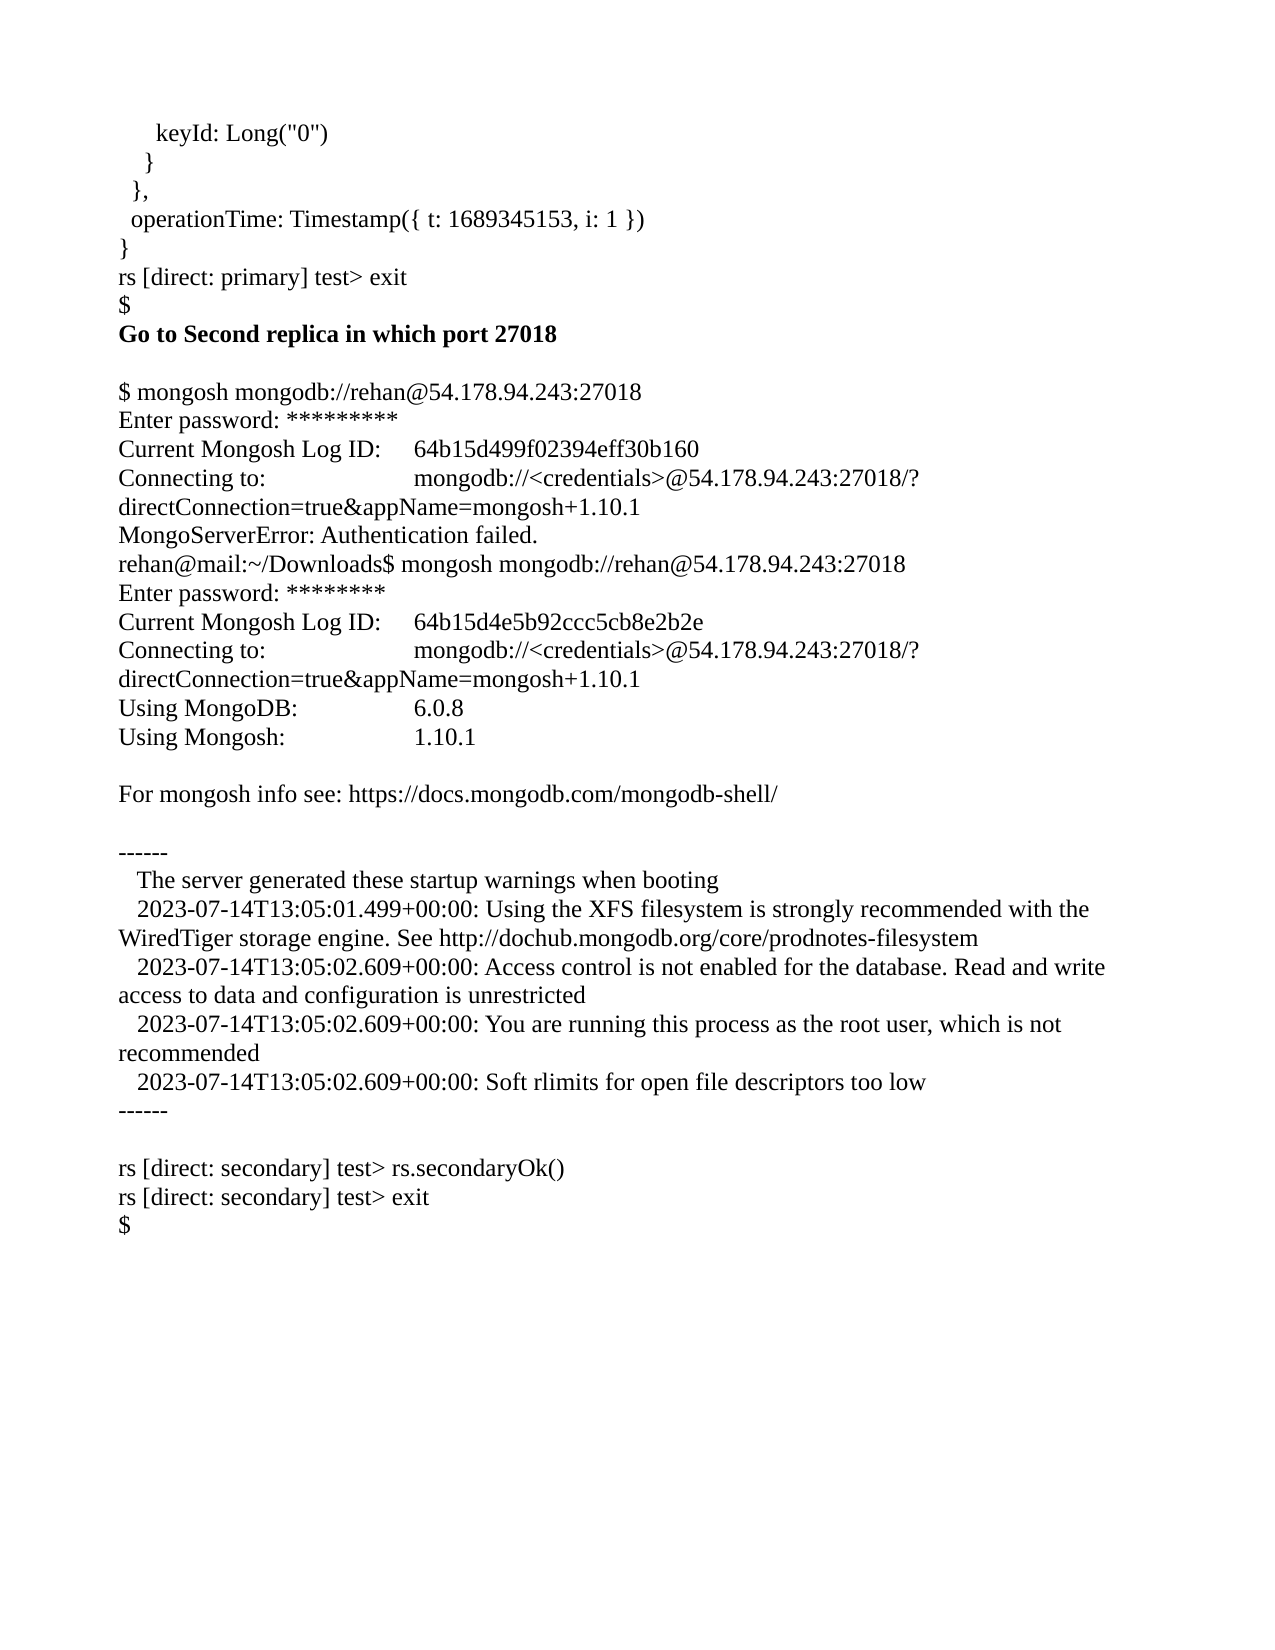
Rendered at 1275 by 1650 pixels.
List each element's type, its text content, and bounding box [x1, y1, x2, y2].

text Connecting to: mongodb://<credentials>@54.178.94.243:27018/?directConnection=true&appName=mongosh+1.10.1 [118, 636, 1157, 693]
text ------ [118, 1096, 1157, 1124]
text 2023-07-14T13:05:01.499+00:00: Using the XFS filesystem is strongly recommended with the WiredTiger storage engine. See http://dochub.mongodb.org/core/prodnotes-filesystem [118, 894, 1157, 952]
text ------ [118, 837, 1157, 866]
text Enter password: ********* [118, 406, 1157, 434]
text rs [direct: secondary] test> rs.secondaryOk() [118, 1153, 1157, 1182]
text rs [direct: primary] test> exit [118, 262, 1157, 291]
text keyId: Long("0") [118, 118, 1157, 147]
text 2023-07-14T13:05:02.609+00:00: You are running this process as the root user, which is not recommended [118, 1009, 1157, 1067]
text Connecting to: mongodb://<credentials>@54.178.94.243:27018/?directConnection=true&appName=mongosh+1.10.1 [118, 463, 1157, 521]
text rehan@mail:~/Downloads$ mongosh mongodb://rehan@54.178.94.243:27018 [118, 549, 1157, 578]
text Using MongoDB: 6.0.8 [118, 693, 1157, 722]
text }, [118, 176, 1157, 204]
text 2023-07-14T13:05:02.609+00:00: Soft rlimits for open file descriptors too low [118, 1067, 1157, 1096]
text Current Mongosh Log ID: 64b15d499f02394eff30b160 [118, 434, 1157, 463]
text $ [118, 1211, 1157, 1239]
text MongoServerError: Authentication failed. [118, 521, 1157, 549]
text The server generated these startup warnings when booting [118, 866, 1157, 894]
text $ mongosh mongodb://rehan@54.178.94.243:27018 [118, 377, 1157, 406]
text rs [direct: secondary] test> exit [118, 1182, 1157, 1211]
text } [118, 233, 1157, 262]
text 2023-07-14T13:05:02.609+00:00: Access control is not enabled for the database. Read and write access to data and configuration is unrestricted [118, 952, 1157, 1009]
text Current Mongosh Log ID: 64b15d4e5b92ccc5cb8e2b2e [118, 607, 1157, 636]
text } [118, 147, 1157, 176]
text For mongosh info see: https://docs.mongodb.com/mongodb-shell/ [118, 779, 1157, 808]
text $ [118, 291, 1157, 319]
text Enter password: ******** [118, 578, 1157, 607]
text Using Mongosh: 1.10.1 [118, 722, 1157, 751]
text Go to Second replica in which port 27018 [118, 319, 1157, 348]
text operationTime: Timestamp({ t: 1689345153, i: 1 }) [118, 204, 1157, 233]
